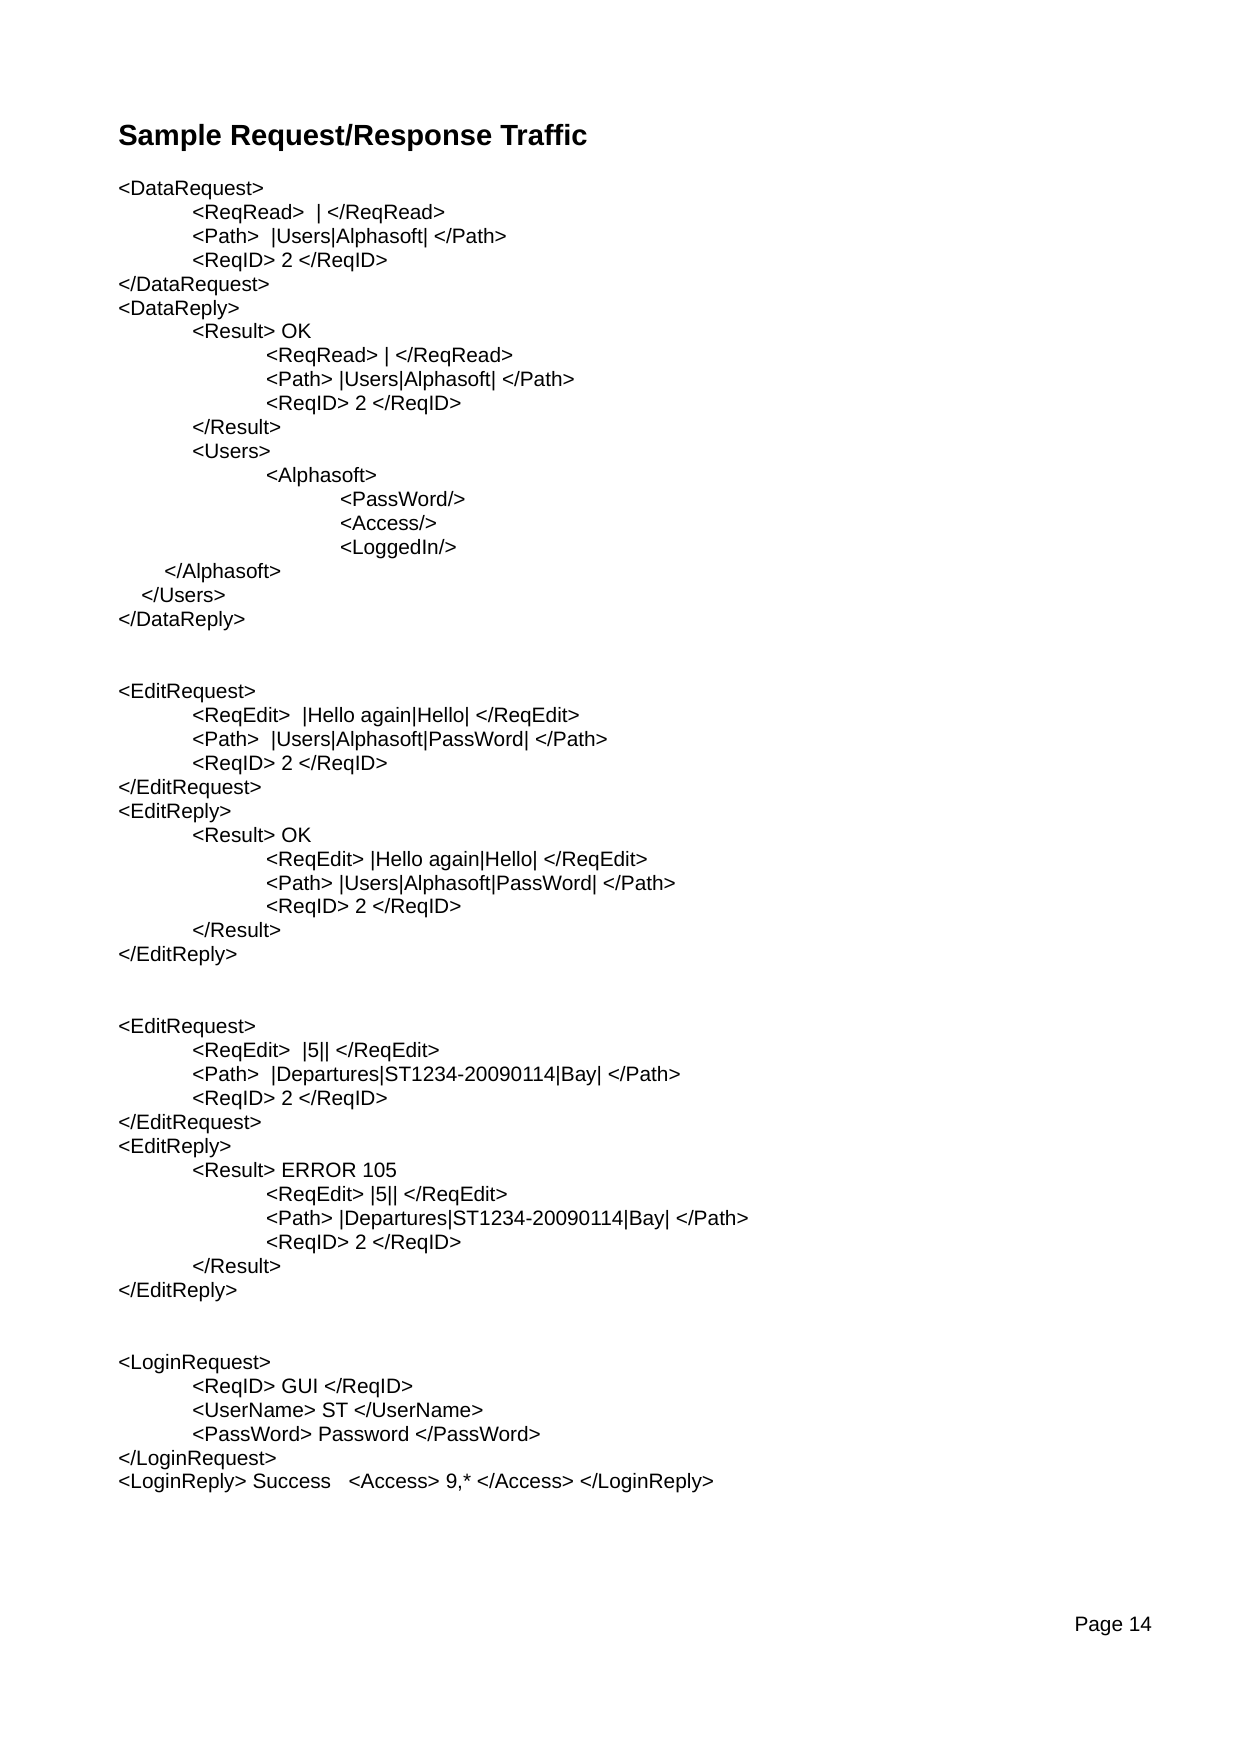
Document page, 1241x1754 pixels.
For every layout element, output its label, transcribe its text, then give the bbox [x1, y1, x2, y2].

text <Path> |Users|Alphasoft|PassWord| </Path> [118, 727, 1152, 751]
text <ReqID> 2 </ReqID> [118, 894, 1152, 918]
text <Path> |Departures|ST1234-20090114|Bay| </Path> [118, 1062, 1152, 1086]
text <Alphasoft> [118, 463, 1152, 487]
text </Result> [118, 415, 1152, 439]
text </DataRequest> [118, 271, 1152, 295]
text </DataReply> [118, 607, 1152, 631]
text <PassWord> Password </PassWord> [118, 1421, 1152, 1445]
text <ReqID> 2 </ReqID> [118, 1230, 1152, 1254]
text </Result> [118, 1254, 1152, 1278]
text <ReqEdit> |Hello again|Hello| </ReqEdit> [118, 703, 1152, 727]
text <EditReply> [118, 1134, 1152, 1158]
text <Result> OK [118, 822, 1152, 846]
text <Access/> [118, 511, 1152, 535]
text <ReqEdit> |Hello again|Hello| </ReqEdit> [118, 846, 1152, 870]
text <Path> |Departures|ST1234-20090114|Bay| </Path> [118, 1206, 1152, 1230]
text </Result> [118, 918, 1152, 942]
text </EditReply> [118, 1278, 1152, 1302]
text <LoginReply> Success <Access> 9,* </Access> </LoginReply> [118, 1469, 1152, 1493]
text <Users> [118, 439, 1152, 463]
text </EditRequest> [118, 1110, 1152, 1134]
text <ReqRead> | </ReqRead> [118, 199, 1152, 223]
text <ReqEdit> |5|| </ReqEdit> [118, 1182, 1152, 1206]
text <DataRequest> [118, 176, 1152, 199]
text <Result> OK [118, 319, 1152, 343]
text <PassWord/> [118, 487, 1152, 511]
text <EditRequest> [118, 679, 1152, 703]
text <EditRequest> [118, 1014, 1152, 1038]
text <Path> |Users|Alphasoft| </Path> [118, 367, 1152, 391]
text </Alphasoft> [118, 559, 1152, 583]
text <Path> |Users|Alphasoft|PassWord| </Path> [118, 870, 1152, 894]
text <ReqID> 2 </ReqID> [118, 751, 1152, 774]
text <ReqEdit> |5|| </ReqEdit> [118, 1038, 1152, 1062]
text <Path> |Users|Alphasoft| </Path> [118, 223, 1152, 247]
text <ReqRead> | </ReqRead> [118, 343, 1152, 367]
text <UserName> ST </UserName> [118, 1397, 1152, 1421]
text <DataReply> [118, 295, 1152, 319]
text </LoginRequest> [118, 1445, 1152, 1469]
text Sample Request/Response Traffic [118, 118, 1152, 152]
text <Result> ERROR 105 [118, 1158, 1152, 1182]
text <EditReply> [118, 798, 1152, 822]
text <LoginRequest> [118, 1349, 1152, 1373]
text </Users> [118, 583, 1152, 607]
text <LoggedIn/> [118, 535, 1152, 559]
text <ReqID> 2 </ReqID> [118, 1086, 1152, 1110]
text </EditReply> [118, 942, 1152, 966]
text <ReqID> GUI </ReqID> [118, 1373, 1152, 1397]
text </EditRequest> [118, 774, 1152, 798]
text <ReqID> 2 </ReqID> [118, 247, 1152, 271]
text <ReqID> 2 </ReqID> [118, 391, 1152, 415]
